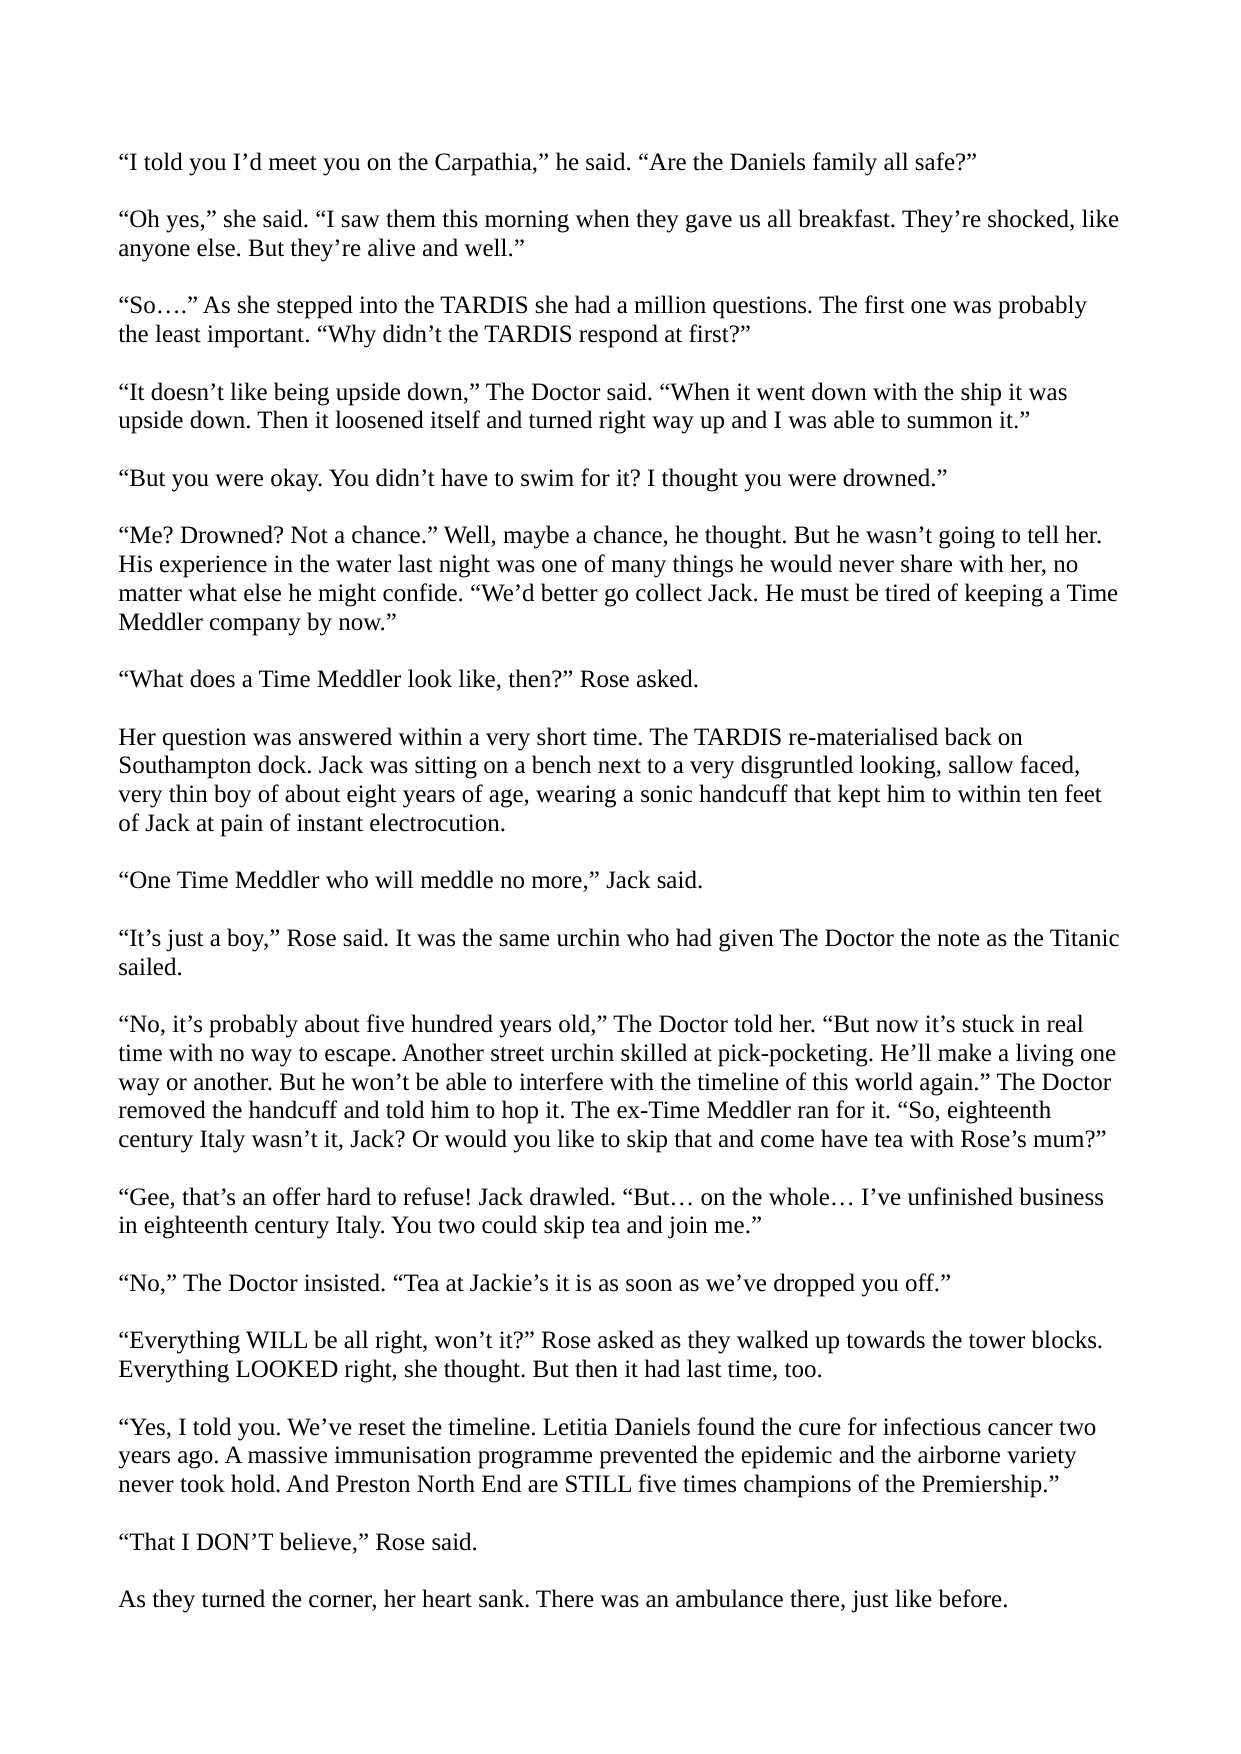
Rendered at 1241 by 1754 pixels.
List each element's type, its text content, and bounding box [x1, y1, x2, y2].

text Her question was answered within a very short time. The TARDIS re-materialised back on Southampton dock. Jack was sitting on a bench next to a very disgruntled looking, sallow faced, very thin boy of about eight years of age, wearing a sonic handcuff that kept him to within ten feet of Jack at pain of instant electrocution. [118, 722, 1122, 837]
text “No, it’s probably about five hundred years old,” The Doctor told her. “But now it’s stuck in real time with no way to escape. Another street urchin skilled at pick-pocketing. He’ll make a living one way or another. But he won’t be able to interfere with the timeline of this world again.” The Doctor removed the handcuff and told him to hop it. The ex-Time Meddler ran for it. “So, eighteenth century Italy wasn’t it, Jack? Or would you like to skip that and come have tea with Rose’s mum?” [118, 1009, 1122, 1153]
text “Gee, that’s an offer hard to refuse! Jack drawled. “But… on the whole… I’ve unfinished business in eighteenth century Italy. You two could skip tea and join me.” [118, 1182, 1122, 1239]
text “But you were okay. You didn’t have to swim for it? I thought you were drowned.” [118, 463, 1122, 492]
text “Oh yes,” she said. “I saw them this morning when they gave us all breakfast. They’re shocked, like anyone else. But they’re alive and well.” [118, 204, 1122, 262]
text “Yes, I told you. We’ve reset the timeline. Letitia Daniels found the cure for infectious cancer two years ago. A massive immunisation programme prevented the epidemic and the airborne variety never took hold. And Preston North End are STILL five times champions of the Premiership.” [118, 1412, 1122, 1498]
text “Me? Drowned? Not a chance.” Well, maybe a chance, he thought. But he wasn’t going to tell her. His experience in the water last night was one of many things he would never share with her, no matter what else he might confide. “We’d better go collect Jack. He must be tired of keeping a Time Meddler company by now.” [118, 521, 1122, 636]
text “It’s just a boy,” Rose said. It was the same urchin who had given The Doctor the note as the Titanic sailed. [118, 923, 1122, 981]
text “That I DON’T believe,” Rose said. [118, 1527, 1122, 1556]
text “What does a Time Meddler look like, then?” Rose asked. [118, 664, 1122, 693]
text As they turned the corner, her heart sank. There was an ambulance there, just like before. [118, 1584, 1122, 1613]
text “So….” As she stepped into the TARDIS she had a million questions. The first one was probably the least important. “Why didn’t the TARDIS respond at first?” [118, 291, 1122, 348]
text “Everything WILL be all right, won’t it?” Rose asked as they walked up towards the tower blocks. Everything LOOKED right, she thought. But then it had last time, too. [118, 1326, 1122, 1383]
text “I told you I’d meet you on the Carpathia,” he said. “Are the Daniels family all safe?” [118, 147, 1122, 176]
text “No,” The Doctor insisted. “Tea at Jackie’s it is as soon as we’ve dropped you off.” [118, 1268, 1122, 1297]
text “It doesn’t like being upside down,” The Doctor said. “When it went down with the ship it was upside down. Then it loosened itself and turned right way up and I was able to summon it.” [118, 377, 1122, 434]
text “One Time Meddler who will meddle no more,” Jack said. [118, 866, 1122, 894]
